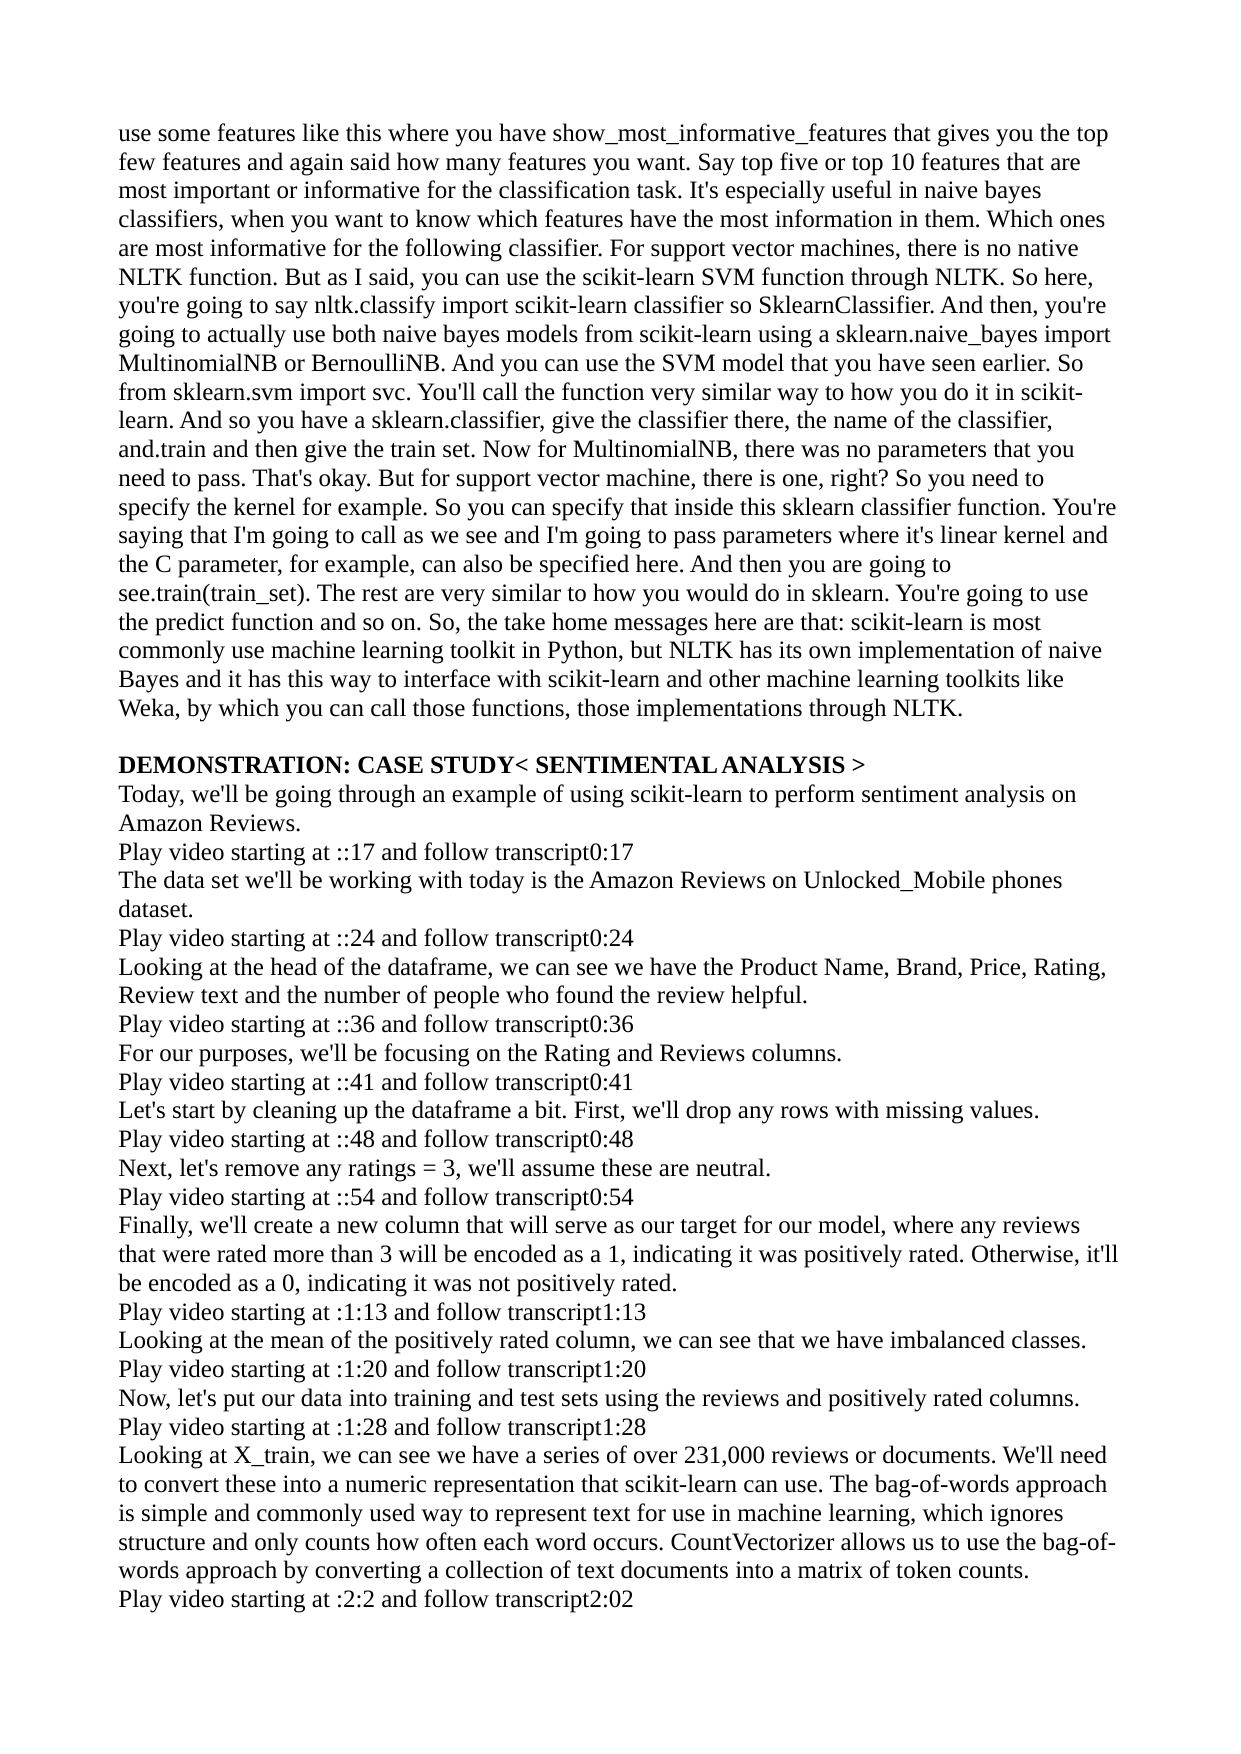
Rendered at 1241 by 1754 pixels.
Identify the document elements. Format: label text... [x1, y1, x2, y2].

text Play video starting at ::41 and follow transcript0:41 [118, 1067, 1122, 1096]
text Play video starting at :1:28 and follow transcript1:28 [118, 1412, 1122, 1441]
text Finally, we'll create a new column that will serve as our target for our model, where any reviews that were rated more than 3 will be encoded as a 1, indicating it was positively rated. Otherwise, it'll be encoded as a 0, indicating it was not positively rated. [118, 1211, 1122, 1297]
text DEMONSTRATION: CASE STUDY< SENTIMENTAL ANALYSIS > [118, 751, 1122, 779]
text Today, we'll be going through an example of using scikit-learn to perform sentiment analysis on Amazon Reviews. [118, 779, 1122, 837]
text Play video starting at :1:13 and follow transcript1:13 [118, 1297, 1122, 1326]
text Play video starting at :1:20 and follow transcript1:20 [118, 1354, 1122, 1383]
text use some features like this where you have show_most_informative_features that gives you the top few features and again said how many features you want. Say top five or top 10 features that are most important or informative for the classification task. It's especially useful in naive bayes classifiers, when you want to know which features have the most information in them. Which ones are most informative for the following classifier. For support vector machines, there is no native NLTK function. But as I said, you can use the scikit-learn SVM function through NLTK. So here, you're going to say nltk.classify import scikit-learn classifier so SklearnClassifier. And then, you're going to actually use both naive bayes models from scikit-learn using a sklearn.naive_bayes import MultinomialNB or BernoulliNB. And you can use the SVM model that you have seen earlier. So from sklearn.svm import svc. You'll call the function very similar way to how you do it in scikit-learn. And so you have a sklearn.classifier, give the classifier there, the name of the classifier, and.train and then give the train set. Now for MultinomialNB, there was no parameters that you need to pass. That's okay. But for support vector machine, there is one, right? So you need to specify the kernel for example. So you can specify that inside this sklearn classifier function. You're saying that I'm going to call as we see and I'm going to pass parameters where it's linear kernel and the C parameter, for example, can also be specified here. And then you are going to see.train(train_set). The rest are very similar to how you would do in sklearn. You're going to use the predict function and so on. So, the take home messages here are that: scikit-learn is most commonly use machine learning toolkit in Python, but NLTK has its own implementation of naive Bayes and it has this way to interface with scikit-learn and other machine learning toolkits like Weka, by which you can call those functions, those implementations through NLTK. [118, 118, 1122, 722]
text Play video starting at :2:2 and follow transcript2:02 [118, 1584, 1122, 1613]
text Play video starting at ::17 and follow transcript0:17 [118, 837, 1122, 866]
text The data set we'll be working with today is the Amazon Reviews on Unlocked_Mobile phones dataset. [118, 866, 1122, 923]
text Play video starting at ::36 and follow transcript0:36 [118, 1009, 1122, 1038]
text Looking at X_train, we can see we have a series of over 231,000 reviews or documents. We'll need to convert these into a numeric representation that scikit-learn can use. The bag-of-words approach is simple and commonly used way to represent text for use in machine learning, which ignores structure and only counts how often each word occurs. CountVectorizer allows us to use the bag-of-words approach by converting a collection of text documents into a matrix of token counts. [118, 1441, 1122, 1584]
text Let's start by cleaning up the dataframe a bit. First, we'll drop any rows with missing values. [118, 1096, 1122, 1124]
text Play video starting at ::24 and follow transcript0:24 [118, 923, 1122, 952]
text Now, let's put our data into training and test sets using the reviews and positively rated columns. [118, 1383, 1122, 1412]
text Play video starting at ::48 and follow transcript0:48 [118, 1124, 1122, 1153]
text Next, let's remove any ratings = 3, we'll assume these are neutral. [118, 1153, 1122, 1182]
text Looking at the mean of the positively rated column, we can see that we have imbalanced classes. [118, 1326, 1122, 1354]
text Play video starting at ::54 and follow transcript0:54 [118, 1182, 1122, 1211]
text Looking at the head of the dataframe, we can see we have the Product Name, Brand, Price, Rating, Review text and the number of people who found the review helpful. [118, 952, 1122, 1009]
text For our purposes, we'll be focusing on the Rating and Reviews columns. [118, 1038, 1122, 1067]
